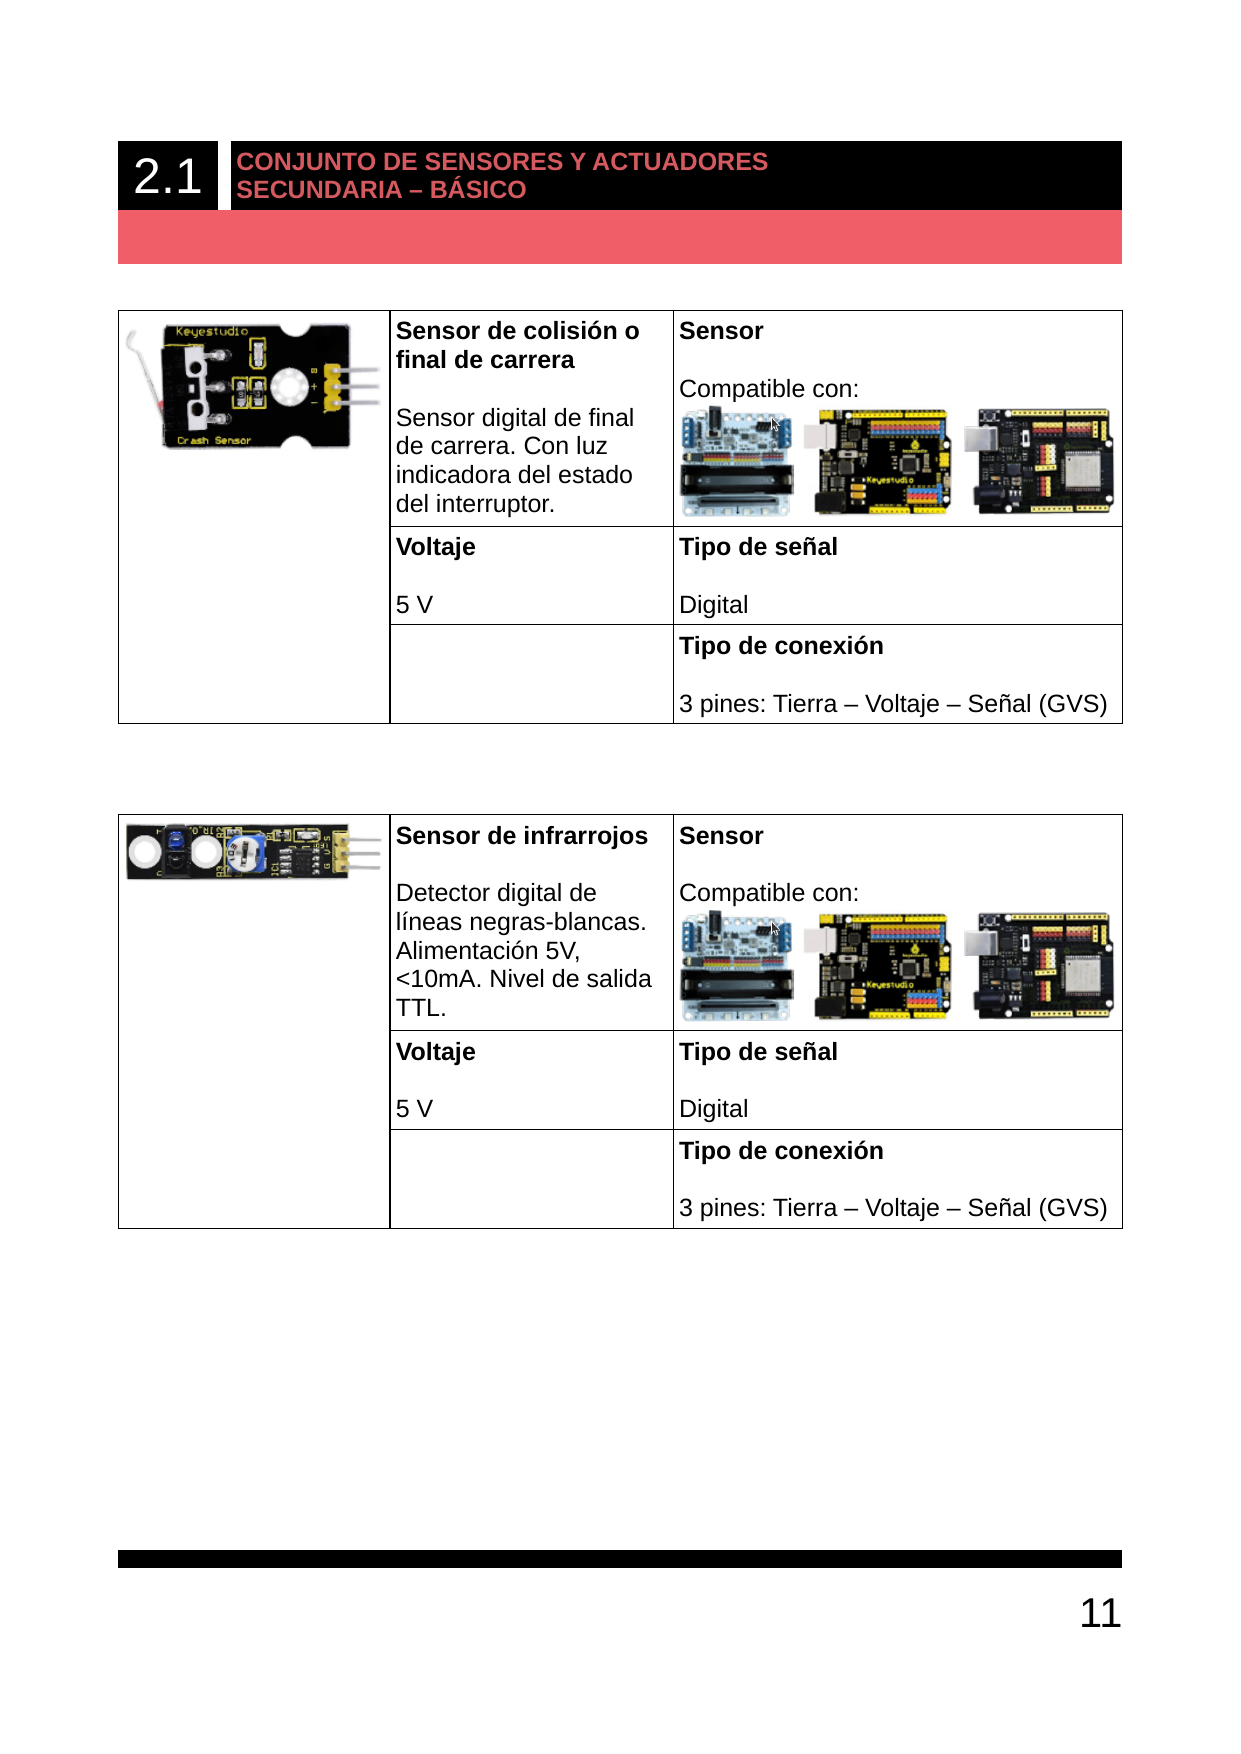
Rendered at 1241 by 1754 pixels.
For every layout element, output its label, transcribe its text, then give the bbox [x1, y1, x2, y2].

table_header 2.1 [118, 141, 218, 210]
table_cell [391, 625, 673, 723]
table_header Sensor Compatible con: [674, 311, 1122, 526]
table_cell Tipo de conexión 3 pines: Tierra – Voltaje – Señal (GVS) [674, 1130, 1122, 1228]
table_header CONJUNTO DE SENSORES Y ACTUADORES SECUNDARIA – BÁSICO [231, 141, 1122, 210]
table_cell Tipo de conexión 3 pines: Tierra – Voltaje – Señal (GVS) [674, 625, 1122, 723]
table_header [218, 141, 231, 210]
table_header [119, 815, 389, 1228]
table_cell Tipo de señal Digital [674, 527, 1122, 624]
table_header [119, 311, 389, 723]
table_cell [118, 210, 1122, 264]
table_header Sensor de colisión o final de carrera Sensor digital de final de carrera. Con luz indicadora del estado del interruptor. [391, 311, 673, 526]
table_cell Tipo de señal Digital [674, 1031, 1122, 1129]
table_cell Voltaje 5 V [391, 1031, 673, 1129]
picture [678, 402, 1117, 520]
table_cell Voltaje 5 V [391, 527, 673, 624]
picture [678, 907, 1117, 1025]
table_cell [391, 1130, 673, 1228]
table_header Sensor Compatible con: [674, 815, 1122, 1030]
table_header Sensor de infrarrojos Detector digital de líneas negras-blancas. Alimentación 5V, <10mA. Nivel de salida TTL. [391, 815, 673, 1030]
picture [123, 820, 385, 884]
picture [123, 316, 385, 458]
